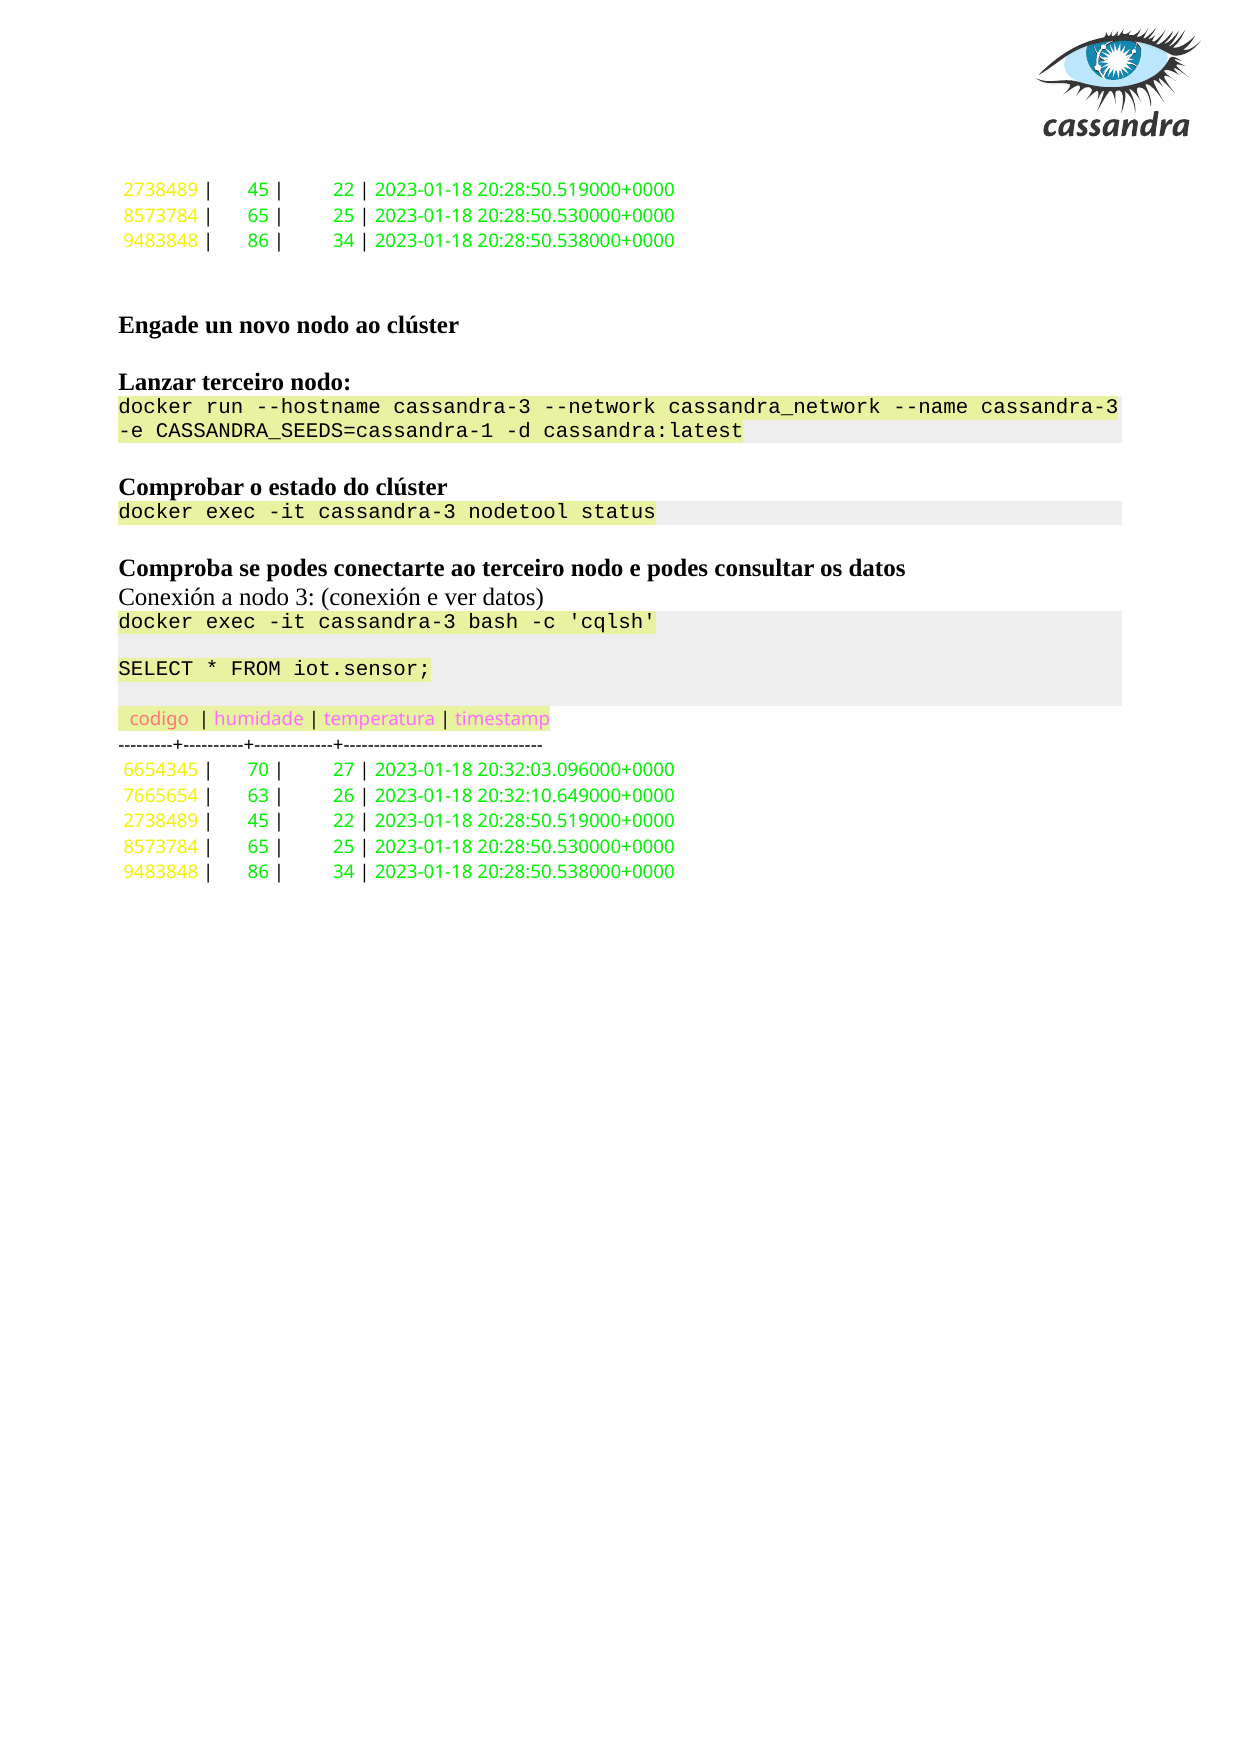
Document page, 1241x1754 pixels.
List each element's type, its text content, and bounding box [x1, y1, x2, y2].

text docker exec -it cassandra-3 bash -c 'cqlsh' [118, 611, 1122, 634]
text Comproba se podes conectarte ao terceiro nodo e podes consultar os datos [118, 553, 1122, 582]
text docker run --hostname cassandra-3 --network cassandra_network --name cassandra-3 -e CASSANDRA_SEEDS=cassandra-1 -d cassandra:latest [118, 396, 1122, 443]
text 8573784 | 65 | 25 | 2023-01-18 20:28:50.530000+0000 [118, 833, 1122, 859]
text 2738489 | 45 | 22 | 2023-01-18 20:28:50.519000+0000 [118, 176, 1122, 202]
text 2738489 | 45 | 22 | 2023-01-18 20:28:50.519000+0000 [118, 808, 1122, 833]
text 7665654 | 63 | 26 | 2023-01-18 20:32:10.649000+0000 [118, 782, 1122, 808]
text Lanzar terceiro nodo: [118, 367, 1122, 396]
text Conexión a nodo 3: (conexión e ver datos) [118, 582, 1122, 611]
text Comprobar o estado do clúster [118, 472, 1122, 501]
text 9483848 | 86 | 34 | 2023-01-18 20:28:50.538000+0000 [118, 859, 1122, 884]
text codigo | humidade | temperatura | timestamp [118, 706, 1122, 731]
text 6654345 | 70 | 27 | 2023-01-18 20:32:03.096000+0000 [118, 757, 1122, 782]
text 8573784 | 65 | 25 | 2023-01-18 20:28:50.530000+0000 [118, 202, 1122, 227]
text 9483848 | 86 | 34 | 2023-01-18 20:28:50.538000+0000 [118, 227, 1122, 253]
text ---------+----------+-------------+--------------------------------- [118, 731, 1122, 757]
text SELECT * FROM iot.sensor; [118, 658, 1122, 682]
text Engade un novo nodo ao clúster [118, 310, 1122, 339]
text docker exec -it cassandra-3 nodetool status [118, 501, 1122, 525]
